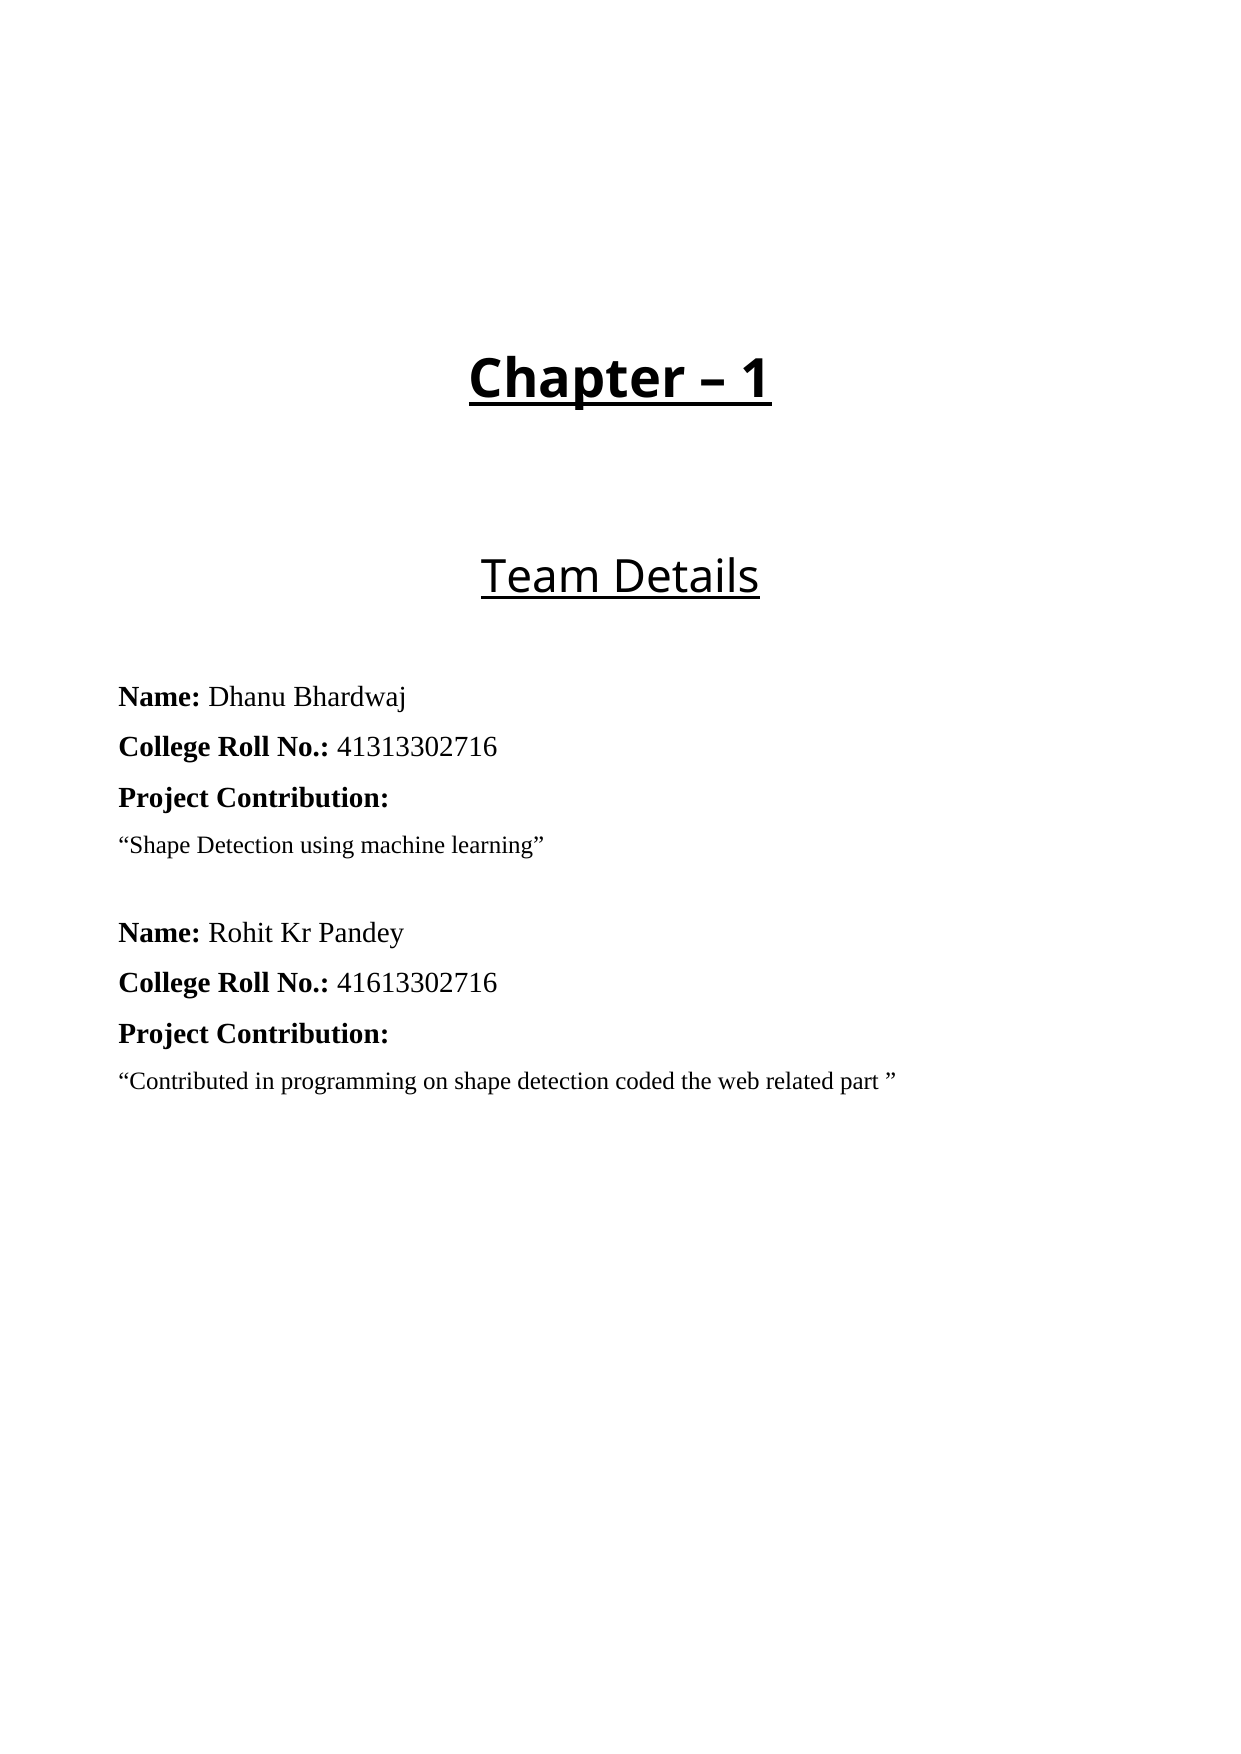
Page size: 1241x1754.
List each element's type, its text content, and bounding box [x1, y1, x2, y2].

text College Roll No.: 41313302716 [118, 729, 1122, 763]
text “Contributed in programming on shape detection coded the web related part ” [118, 1066, 1122, 1095]
text “Shape Detection using machine learning” [118, 830, 1122, 859]
text College Roll No.: 41613302716 [118, 965, 1122, 999]
text Team Details [118, 543, 1122, 606]
text Name: Dhanu Bhardwaj [118, 679, 1122, 713]
text Chapter – 1 [118, 339, 1122, 413]
text Project Contribution: [118, 780, 1122, 813]
text Name: Rohit Kr Pandey [118, 915, 1122, 949]
text Project Contribution: [118, 1016, 1122, 1049]
